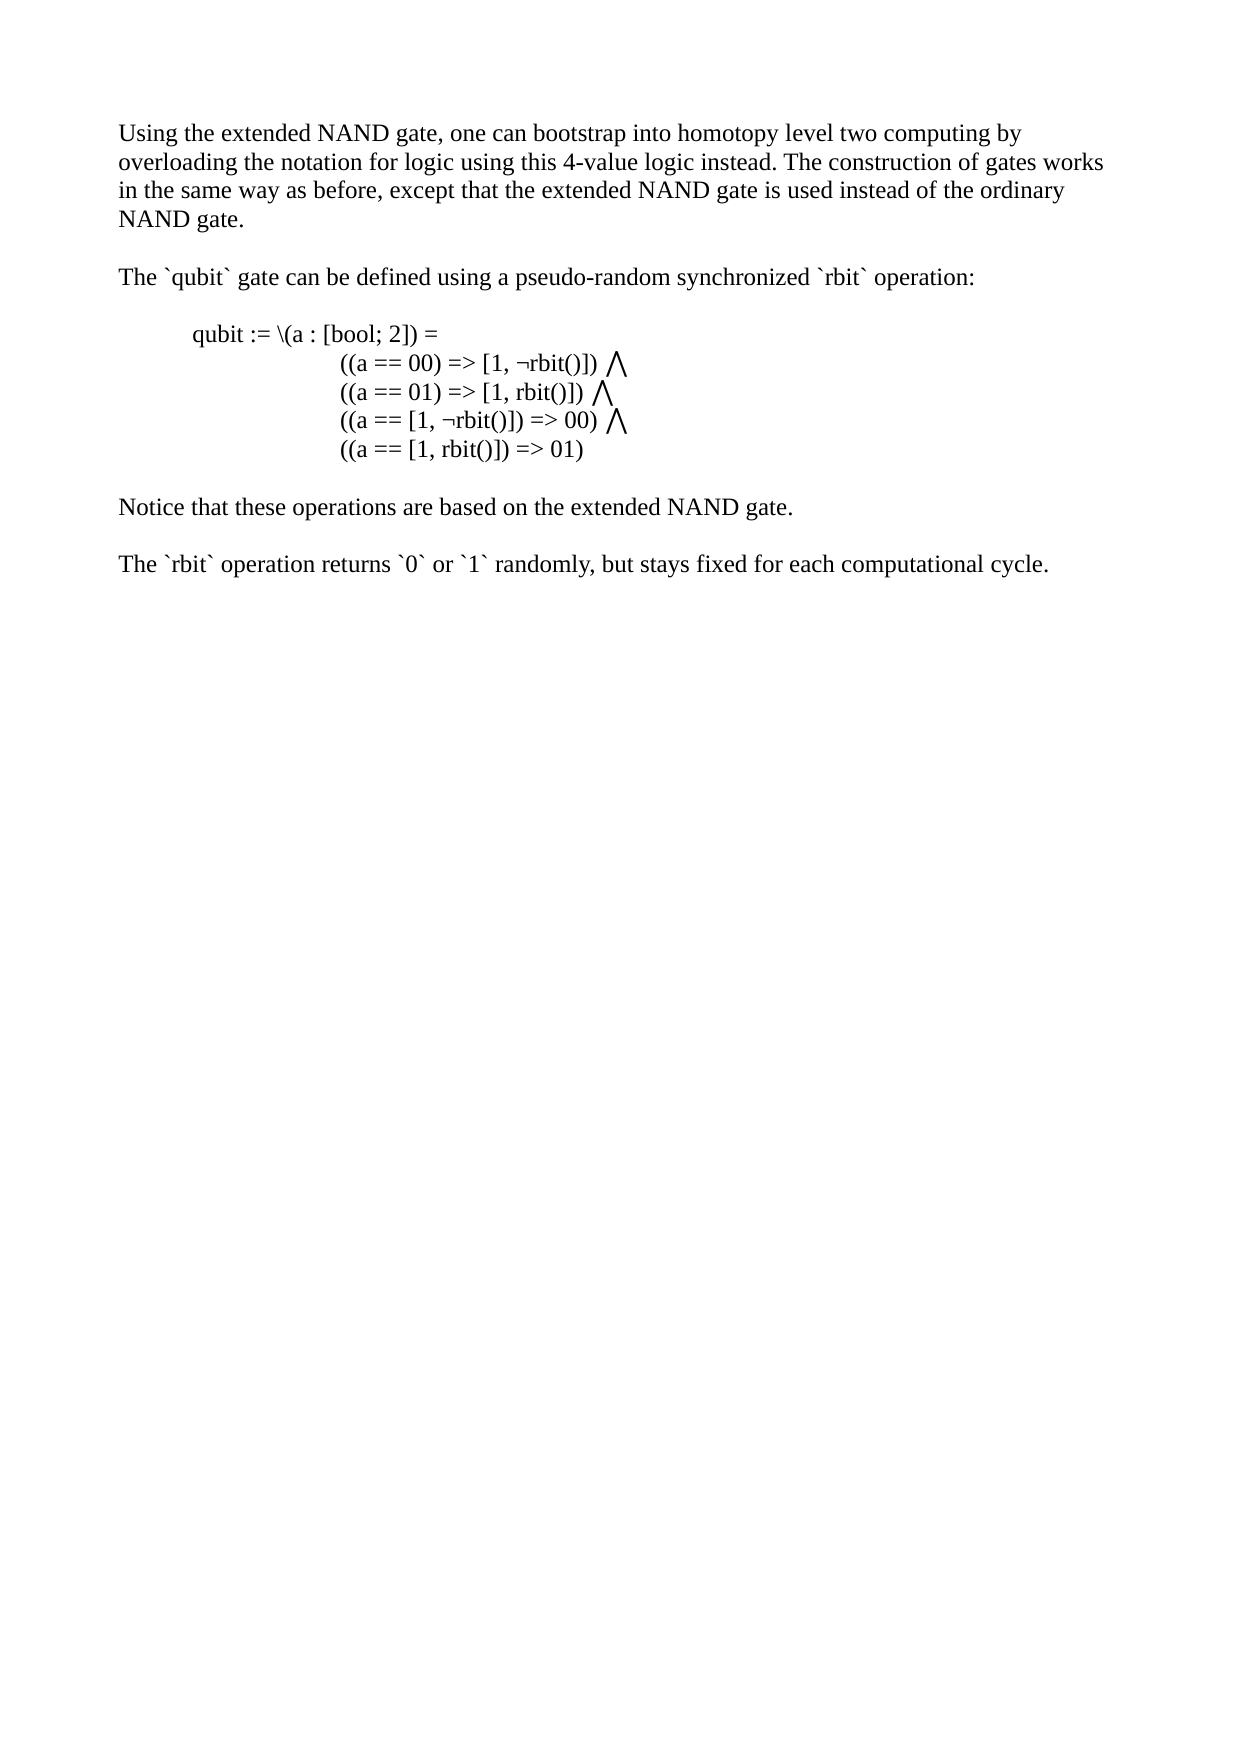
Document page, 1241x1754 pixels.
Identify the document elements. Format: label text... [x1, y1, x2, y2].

text The `qubit` gate can be defined using a pseudo-random synchronized `rbit` operation: [118, 262, 1122, 291]
text ((a == 01) => [1, rbit()]) ⋀ [118, 377, 1122, 406]
text ((a == [1, ¬rbit()]) => 00) ⋀ [118, 406, 1122, 434]
text Notice that these operations are based on the extended NAND gate. [118, 492, 1122, 521]
text ((a == 00) => [1, ¬rbit()]) ⋀ [118, 348, 1122, 377]
text qubit := \(a : [bool; 2]) = [118, 319, 1122, 348]
text The `rbit` operation returns `0` or `1` randomly, but stays fixed for each computational cycle. [118, 549, 1122, 578]
text Using the extended NAND gate, one can bootstrap into homotopy level two computing by overloading the notation for logic using this 4-value logic instead. The construction of gates works in the same way as before, except that the extended NAND gate is used instead of the ordinary NAND gate. [118, 118, 1122, 233]
text ((a == [1, rbit()]) => 01) [118, 434, 1122, 463]
